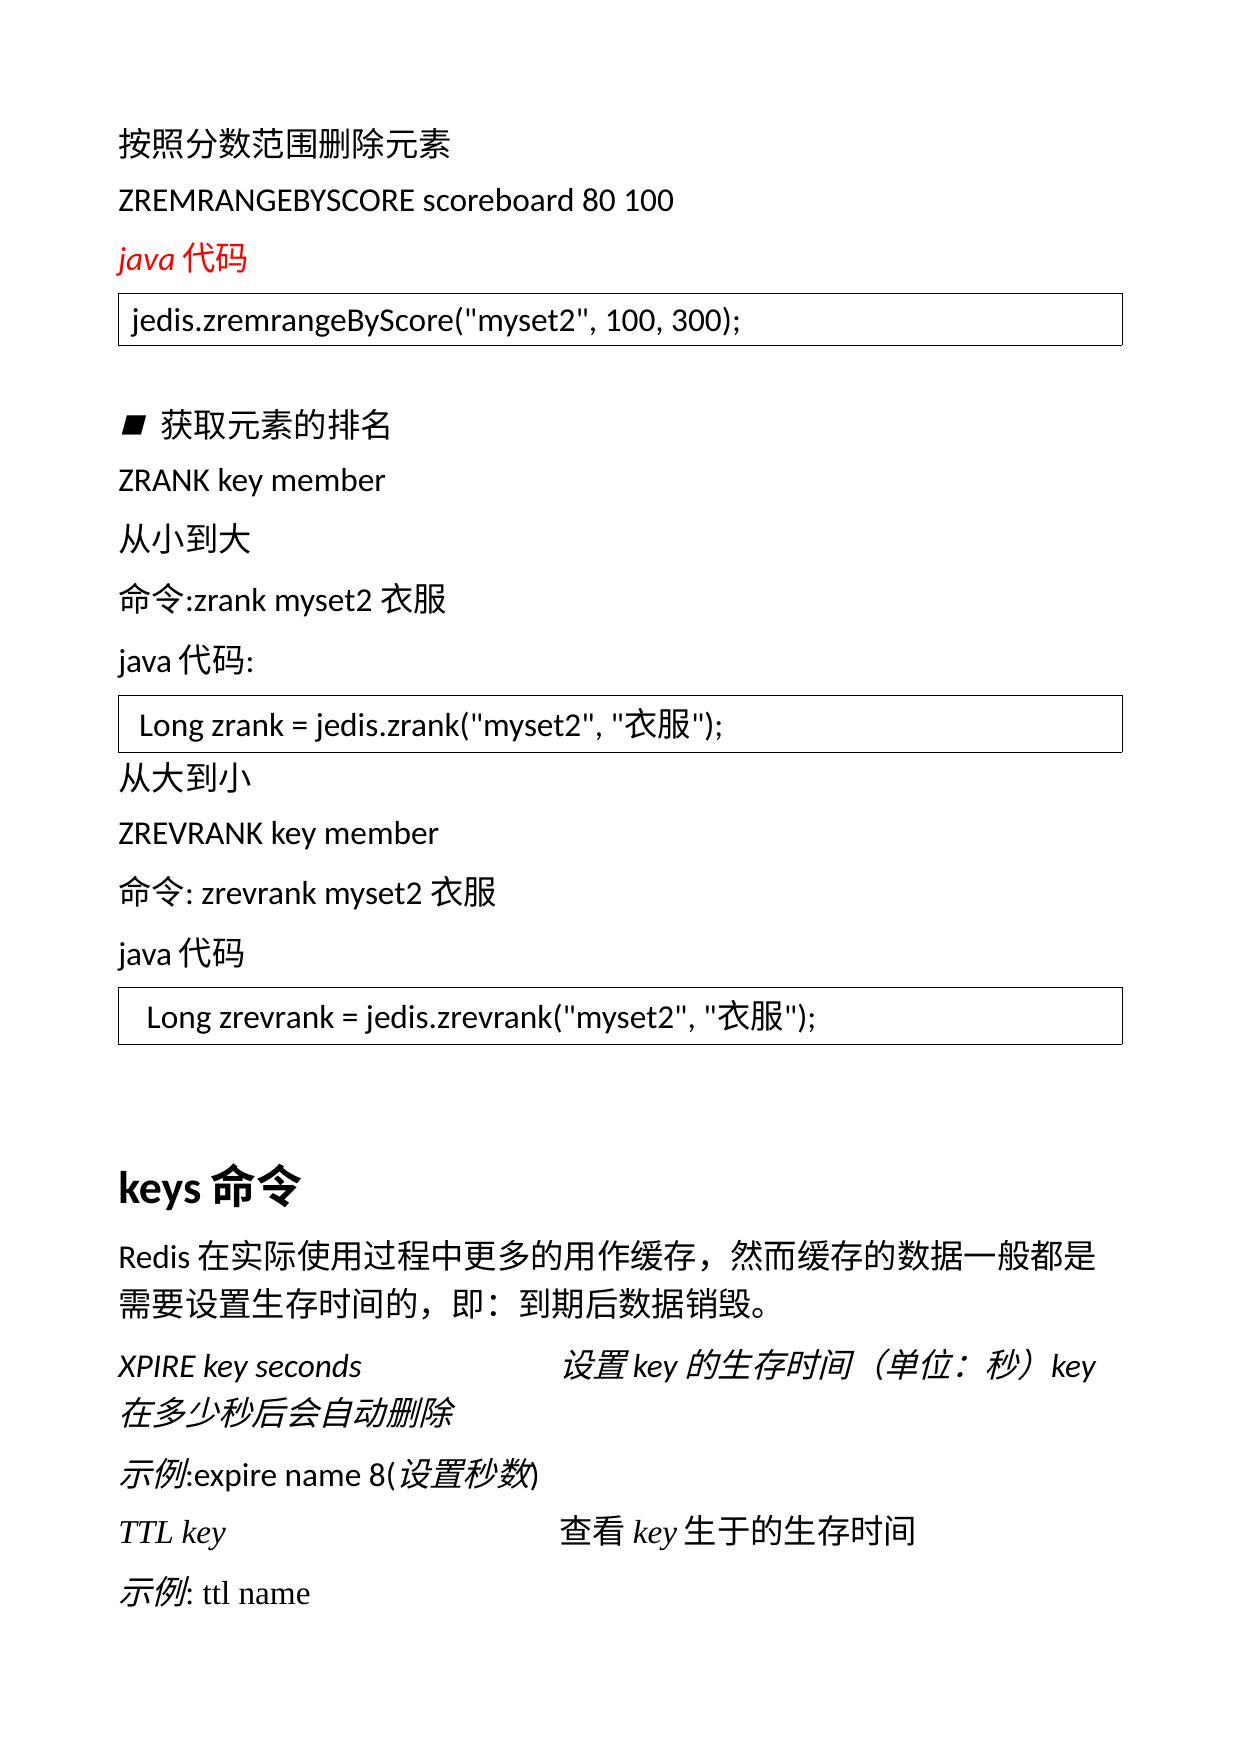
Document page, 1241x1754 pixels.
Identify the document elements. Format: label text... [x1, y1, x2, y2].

text 从小到大 [118, 512, 1122, 561]
text 按照分数范围删除元素 [118, 118, 1122, 166]
text keys命令 [118, 1151, 1122, 1217]
text 示例: ttl name [118, 1566, 1122, 1614]
text 命令:zrank myset2 衣服 [118, 573, 1122, 621]
table_header Long zrevrank = jedis.zrevrank("myset2", "衣服"); [119, 988, 1122, 1044]
text 示例:expire name 8(设置秒数) [118, 1447, 1122, 1496]
text ZREMRANGEBYSCORE scoreboard 80 100 [118, 179, 1122, 219]
table_header Long zrank = jedis.zrank("myset2", "衣服"); [119, 696, 1122, 752]
table_header jedis.zremrangeByScore("myset2", 100, 300); [119, 294, 1122, 345]
text n 获取元素的排名 [118, 398, 1122, 447]
text 从大到小 [118, 753, 1122, 800]
text java代码: [118, 634, 1122, 682]
text java代码 [118, 926, 1122, 974]
text 命令: zrevrank myset2 衣服 [118, 866, 1122, 914]
text ZREVRANK key member [118, 812, 1122, 853]
text ZRANK key member [118, 459, 1122, 500]
text TTL key 查看key生于的生存时间 [118, 1508, 1122, 1553]
text java代码 [118, 232, 1122, 280]
text Redis在实际使用过程中更多的用作缓存，然而缓存的数据一般都是需要设置生存时间的，即：到期后数据销毁。 [118, 1229, 1122, 1326]
text XPIRE key seconds 设置key的生存时间（单位：秒）key在多少秒后会自动删除 [118, 1338, 1122, 1435]
